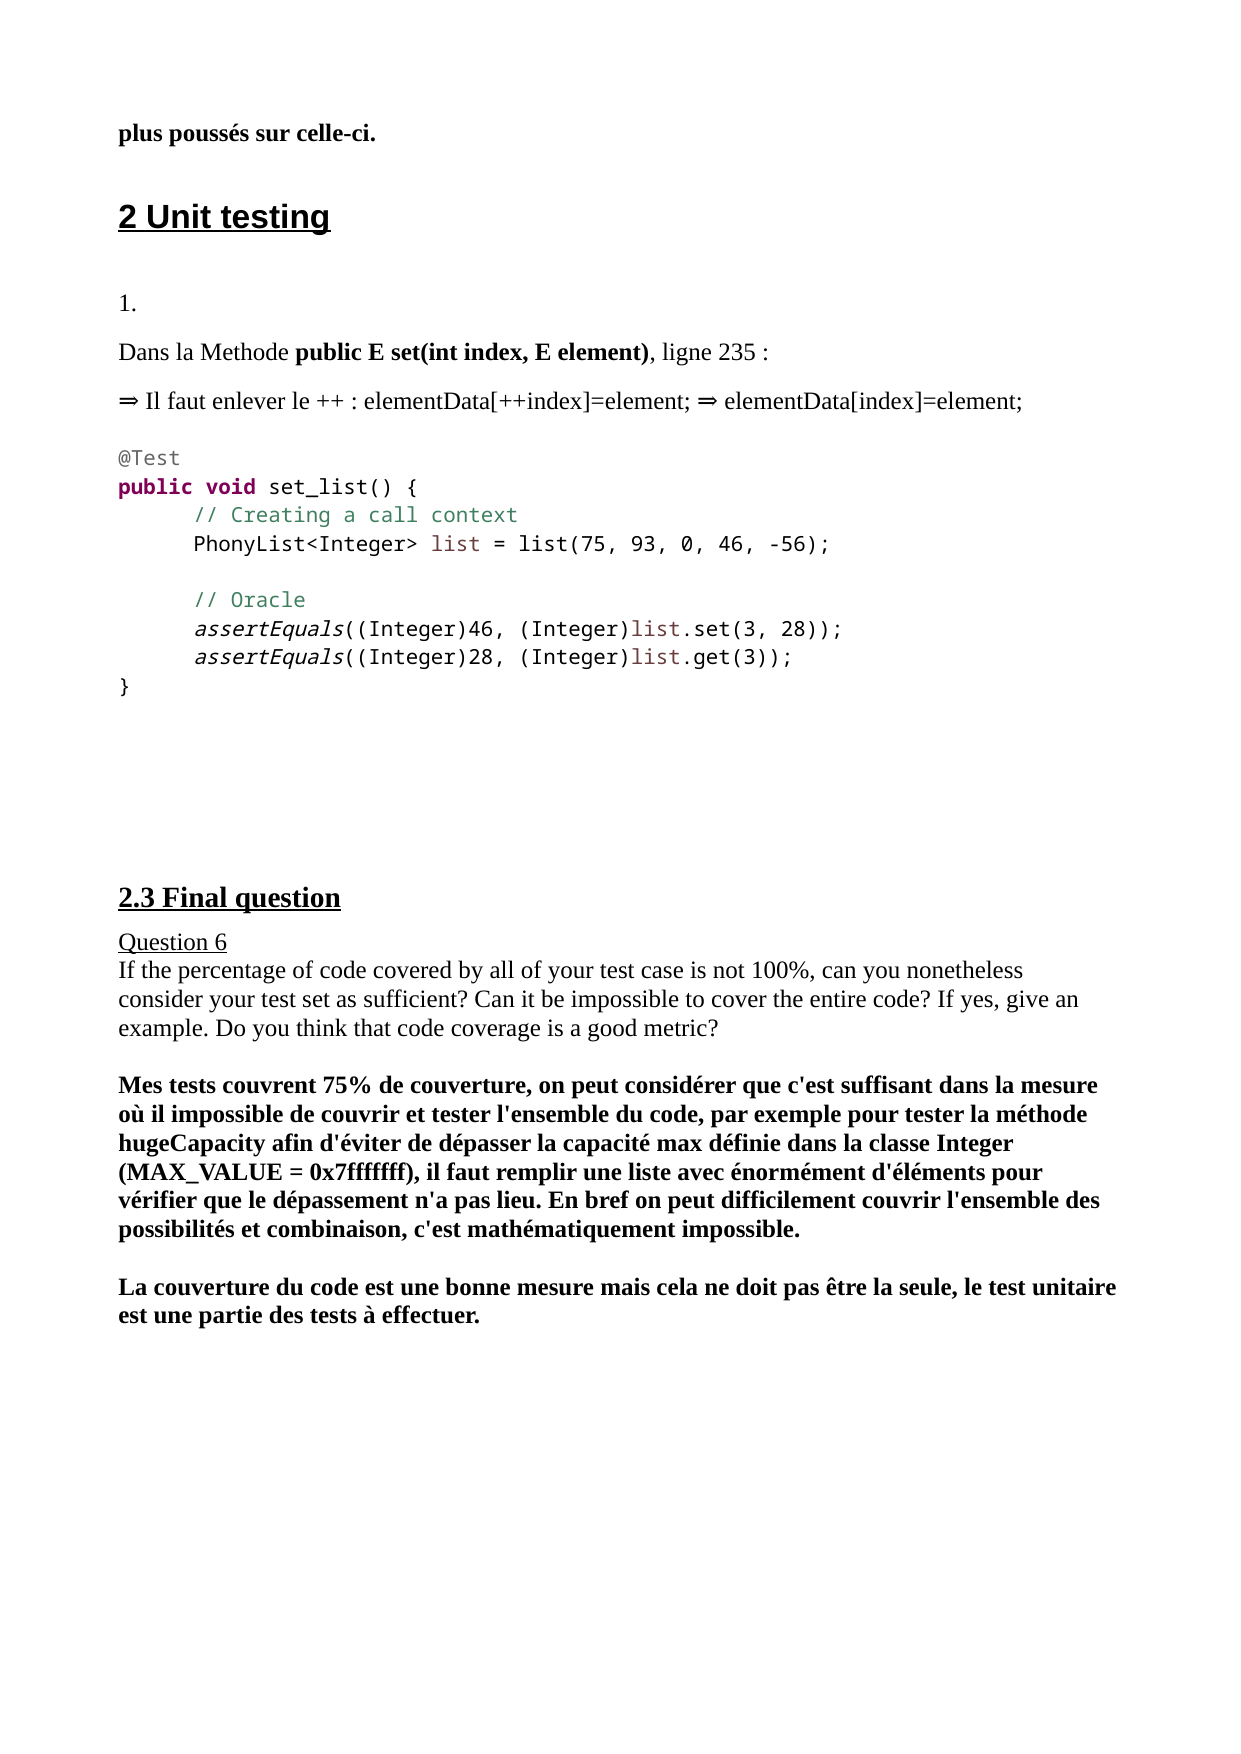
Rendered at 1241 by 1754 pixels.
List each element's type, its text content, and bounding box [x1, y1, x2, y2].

text Mes tests couvrent 75% de couverture, on peut considérer que c'est suffisant dans la mesure où il impossible de couvrir et tester l'ensemble du code, par exemple pour tester la méthode hugeCapacity afin d'éviter de dépasser la capacité max définie dans la classe Integer (MAX_VALUE = 0x7fffffff), il faut remplir une liste avec énormément d'éléments pour vérifier que le dépassement n'a pas lieu. En bref on peut difficilement couvrir l'ensemble des possibilités et combinaison, c'est mathématiquement impossible. [118, 1070, 1122, 1243]
text plus poussés sur celle-ci. [118, 118, 1122, 147]
text If the percentage of code covered by all of your test case is not 100%, can you nonetheless [118, 955, 1122, 984]
subtitle 2.3 Final question [118, 880, 1122, 914]
text // Oracle [118, 586, 1122, 614]
text public void set_list() { [118, 472, 1122, 500]
text } [118, 671, 1122, 699]
text Question 6 [118, 927, 1122, 955]
subtitle 2 Unit testing [118, 196, 1122, 235]
text // Creating a call context [118, 500, 1122, 529]
text PhonyList<Integer> list = list(75, 93, 0, 46, -56); [118, 529, 1122, 557]
text 1. [118, 288, 1122, 317]
text assertEquals((Integer)46, (Integer)list.set(3, 28)); [118, 614, 1122, 642]
text Dans la Methode public E set(int index, E element), ligne 235 : [118, 337, 1122, 366]
text consider your test set as sufficient? Can it be impossible to cover the entire code? If yes, give an [118, 984, 1122, 1013]
text La couverture du code est une bonne mesure mais cela ne doit pas être la seule, le test unitaire est une partie des tests à effectuer. [118, 1272, 1122, 1329]
text example. Do you think that code coverage is a good metric? [118, 1013, 1122, 1042]
text assertEquals((Integer)28, (Integer)list.get(3)); [118, 642, 1122, 671]
text ⇒ Il faut enlever le ++ : elementData[++index]=element; ⇒ elementData[index]=element; [118, 386, 1122, 415]
text @Test [118, 443, 1122, 472]
